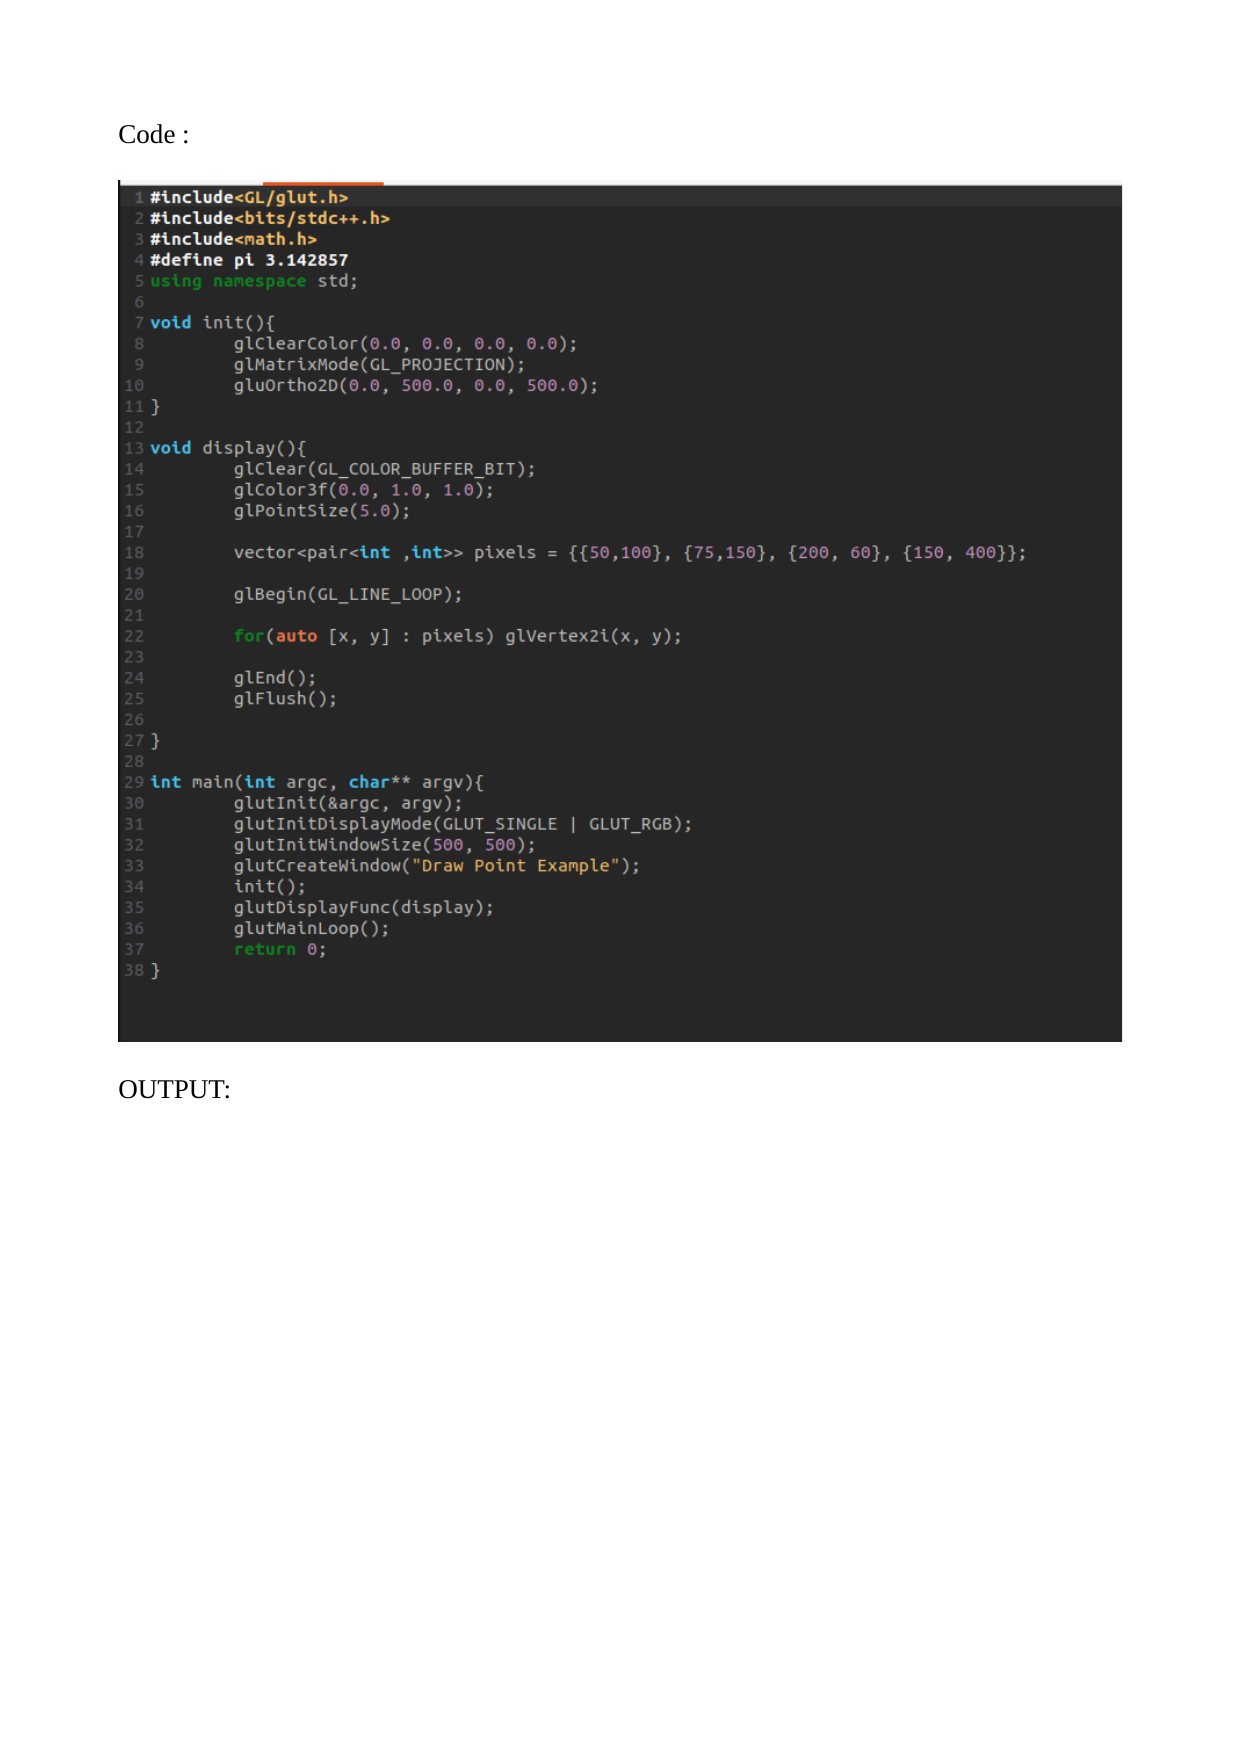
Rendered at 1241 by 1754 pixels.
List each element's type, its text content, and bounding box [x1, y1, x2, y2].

text OUTPUT: [118, 1073, 1122, 1104]
text Code : [118, 118, 1122, 149]
picture [118, 180, 1123, 1042]
